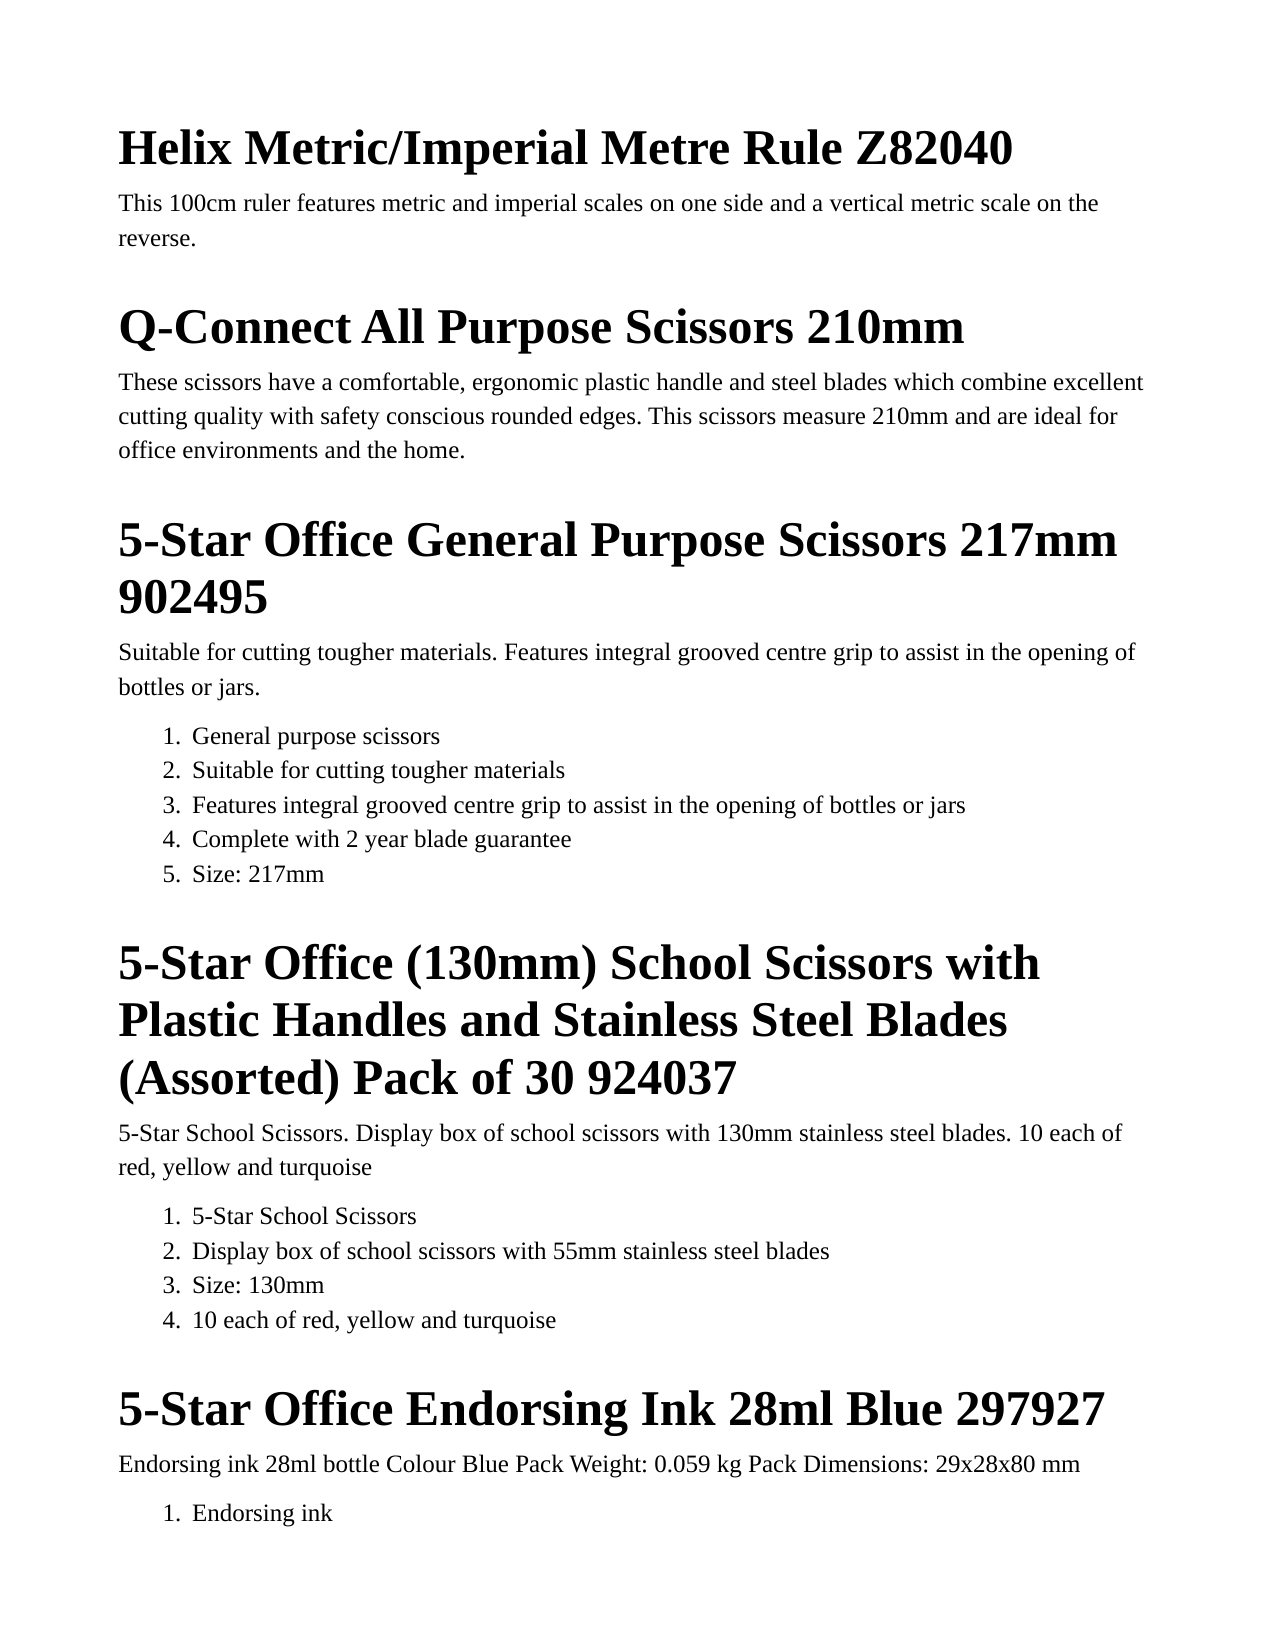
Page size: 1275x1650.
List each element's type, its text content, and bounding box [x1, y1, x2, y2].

text Endorsing ink 28ml bottle Colour Blue Pack Weight: 0.059 kg Pack Dimensions: 29x28x80 mm [118, 1449, 1157, 1477]
list Size: 130mm [162, 1270, 1157, 1299]
subtitle Q-Connect All Purpose Scissors 210mm [118, 297, 1157, 354]
list Features integral grooved centre grip to assist in the opening of bottles or jars [162, 790, 1157, 818]
list Endorsing ink [162, 1498, 1157, 1527]
list Suitable for cutting tougher materials [162, 755, 1157, 784]
text Suitable for cutting tougher materials. Features integral grooved centre grip to assist in the opening of bottles or jars. [118, 637, 1157, 700]
subtitle 5-Star Office (130mm) School Scissors with Plastic Handles and Stainless Steel Blades (Assorted) Pack of 30 924037 [118, 933, 1157, 1105]
list Size: 217mm [162, 859, 1157, 887]
subtitle 5-Star Office Endorsing Ink 28ml Blue 297927 [118, 1379, 1157, 1436]
text 5-Star School Scissors. Display box of school scissors with 130mm stainless steel blades. 10 each of red, yellow and turquoise [118, 1118, 1157, 1181]
list Display box of school scissors with 55mm stainless steel blades [162, 1236, 1157, 1264]
list 5-Star School Scissors [162, 1201, 1157, 1230]
list 10 each of red, yellow and turquoise [162, 1305, 1157, 1333]
subtitle Helix Metric/Imperial Metre Rule Z82040 [118, 118, 1157, 176]
text These scissors have a comfortable, ergonomic plastic handle and steel blades which combine excellent cutting quality with safety conscious rounded edges. This scissors measure 210mm and are ideal for office environments and the home. [118, 367, 1157, 464]
list Complete with 2 year blade guarantee [162, 824, 1157, 853]
list General purpose scissors [162, 721, 1157, 749]
subtitle 5-Star Office General Purpose Scissors 217mm 902495 [118, 510, 1157, 625]
text This 100cm ruler features metric and imperial scales on one side and a vertical metric scale on the reverse. [118, 188, 1157, 251]
